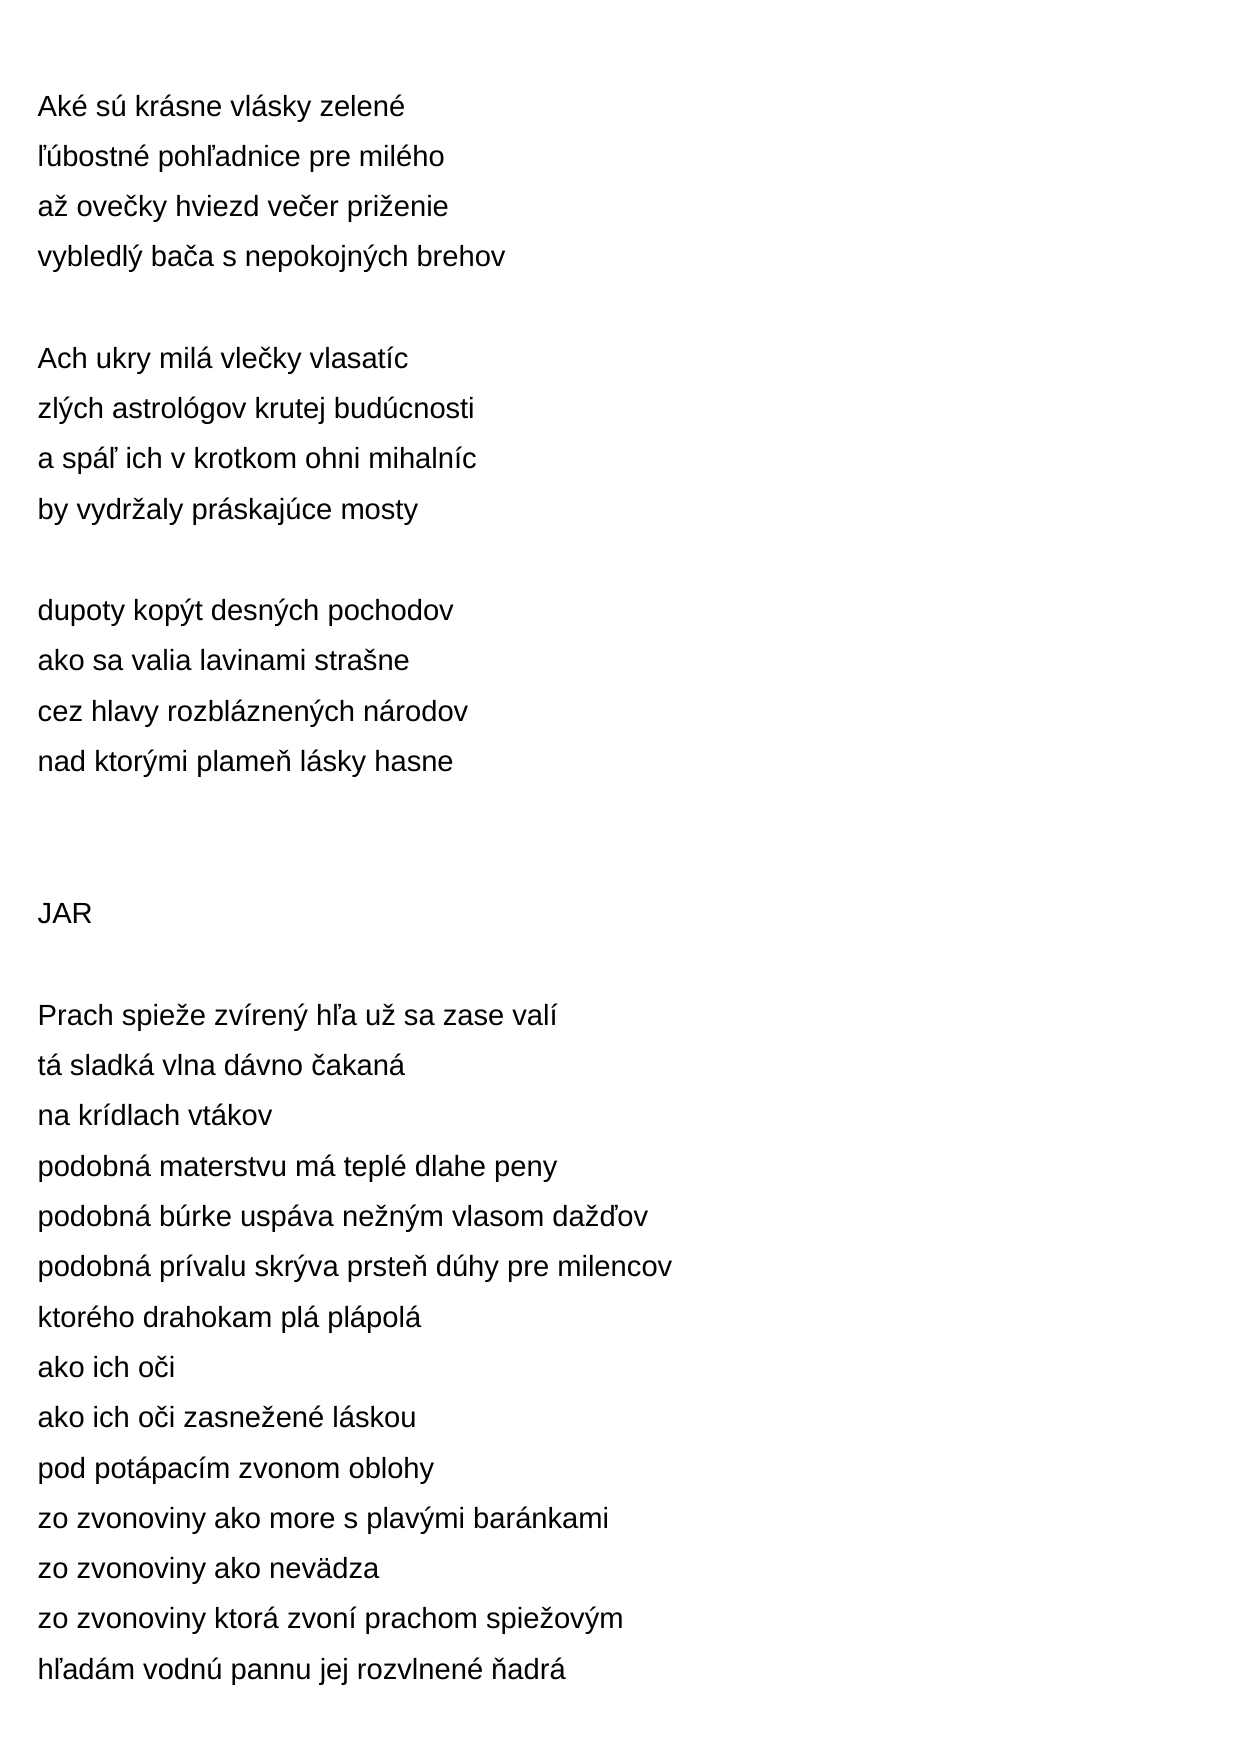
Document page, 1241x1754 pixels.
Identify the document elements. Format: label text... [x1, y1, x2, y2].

text zo zvonoviny ktorá zvoní prachom spiežovým [37, 1602, 1089, 1635]
subtitle JAR [37, 896, 1089, 930]
text zlých astrológov krutej budúcnosti [37, 391, 1089, 425]
text pod potápacím zvonom oblohy [37, 1451, 1089, 1484]
text nad ktorými plameň lásky hasne [37, 744, 1089, 778]
text cez hlavy rozbláznených národov [37, 694, 1089, 727]
text na krídlach vtákov [37, 1098, 1089, 1132]
text vybledlý bača s nepokojných brehov [37, 239, 1089, 273]
text podobná búrke uspáva nežným vlasom dažďov [37, 1199, 1089, 1233]
text ako ich oči zasnežené láskou [37, 1400, 1089, 1434]
text hľadám vodnú pannu jej rozvlnené ňadrá [37, 1652, 1089, 1685]
text podobná materstvu má teplé dlahe peny [37, 1149, 1089, 1182]
text ktorého drahokam plá plápolá [37, 1300, 1089, 1333]
text podobná prívalu skrýva prsteň dúhy pre milencov [37, 1249, 1089, 1283]
text ľúbostné pohľadnice pre milého [37, 139, 1089, 172]
text až ovečky hviezd večer priženie [37, 189, 1089, 223]
text dupoty kopýt desných pochodov [37, 593, 1089, 627]
text ako ich oči [37, 1350, 1089, 1383]
text Ach ukry milá vlečky vlasatíc [37, 341, 1089, 374]
text by vydržaly práskajúce mosty [37, 492, 1089, 525]
text ako sa valia lavinami strašne [37, 643, 1089, 677]
text Aké sú krásne vlásky zelené [37, 88, 1089, 122]
text a spáľ ich v krotkom ohni mihalníc [37, 441, 1089, 475]
text zo zvonoviny ako more s plavými baránkami [37, 1501, 1089, 1534]
text zo zvonoviny ako nevädza [37, 1551, 1089, 1585]
text Prach spieže zvírený hľa už sa zase valí [37, 998, 1089, 1031]
text tá sladká vlna dávno čakaná [37, 1048, 1089, 1082]
